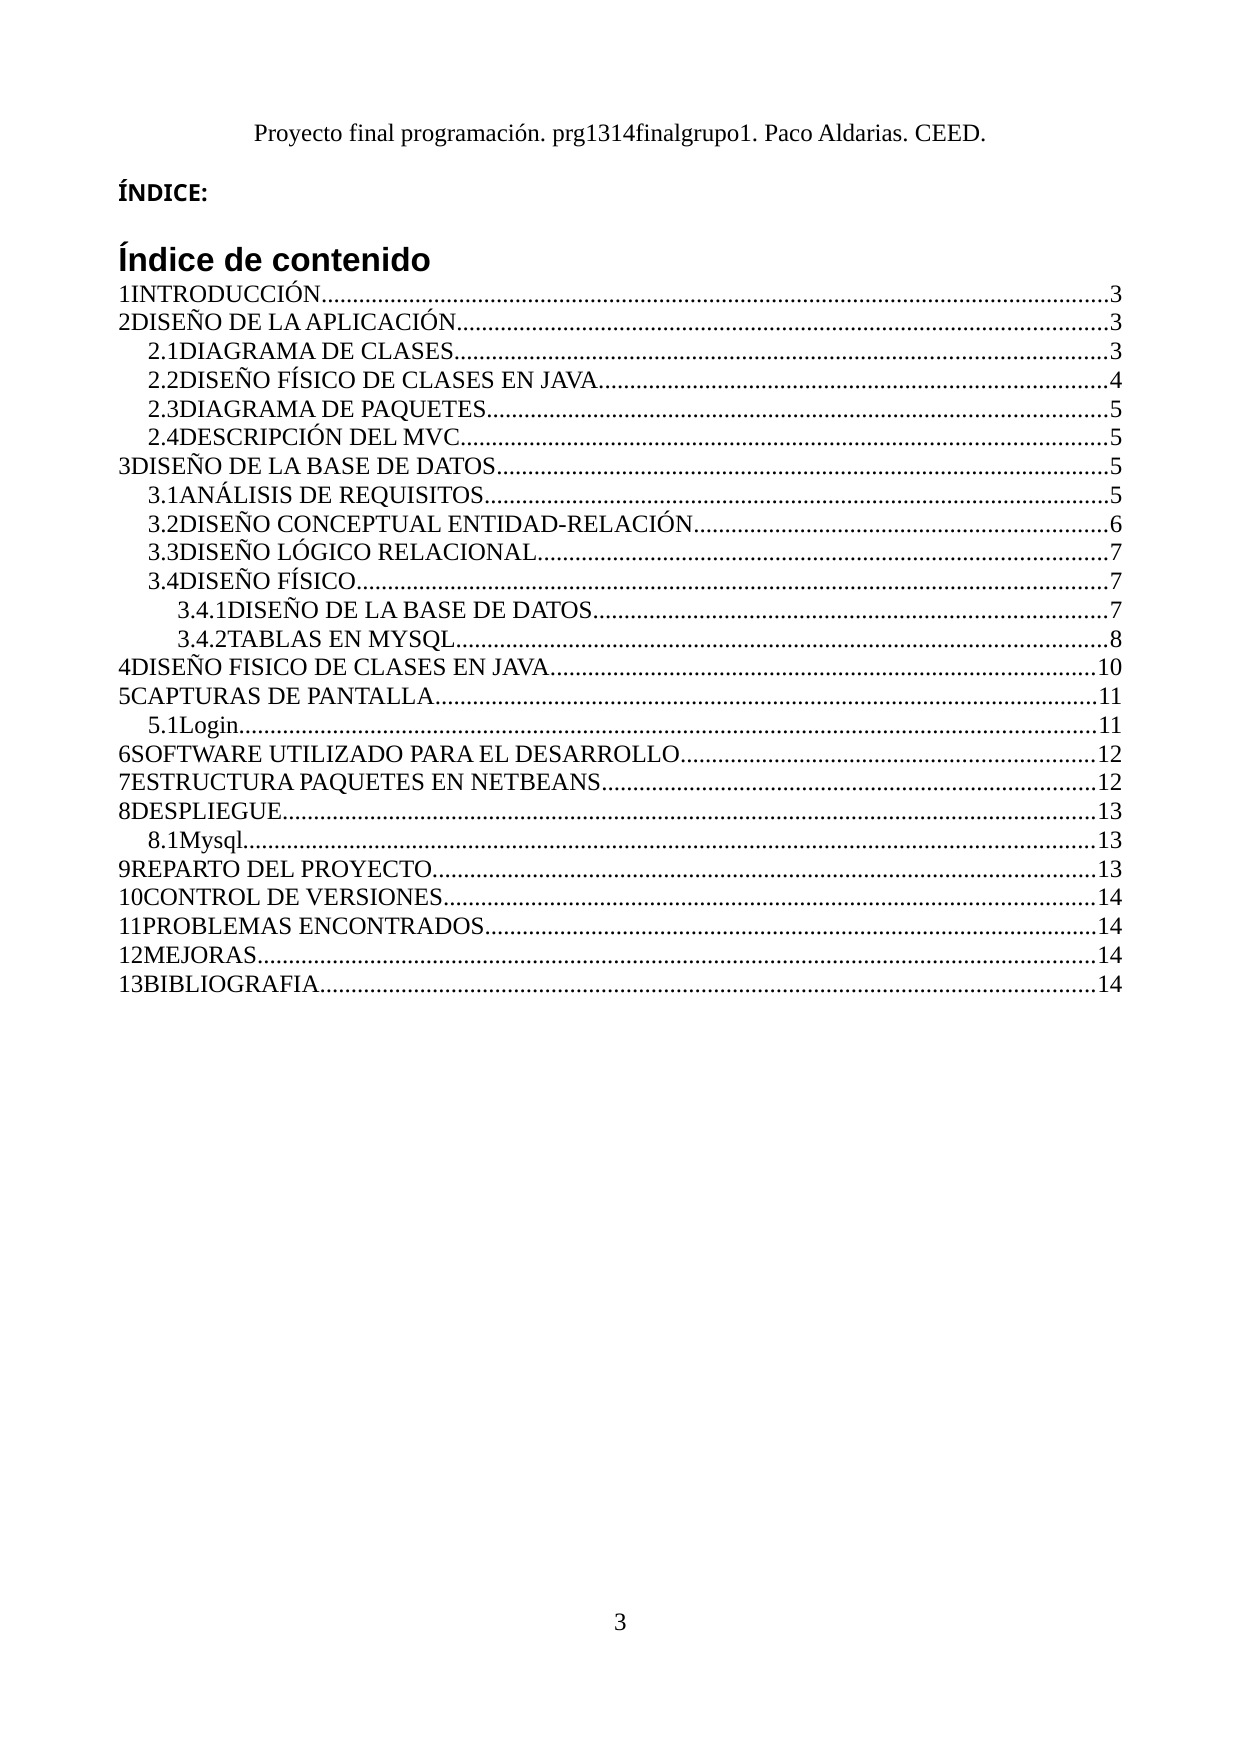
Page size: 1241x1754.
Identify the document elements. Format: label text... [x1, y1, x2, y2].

text 11PROBLEMAS ENCONTRADOS 14 [118, 911, 1122, 940]
text 4DISEÑO FISICO DE CLASES EN JAVA. 10 [118, 652, 1122, 681]
text 2.2DISEÑO FÍSICO DE CLASES EN JAVA. 4 [148, 365, 1122, 394]
subtitle Índice de contenido [118, 240, 1122, 279]
text 3.4.1DISEÑO DE LA BASE DE DATOS. 7 [177, 595, 1122, 624]
text 3.2DISEÑO CONCEPTUAL ENTIDAD-RELACIÓN 6 [148, 509, 1122, 537]
text 3DISEÑO DE LA BASE DE DATOS 5 [118, 451, 1122, 480]
text 1INTRODUCCIÓN 3 [118, 279, 1122, 307]
text 3.4.2TABLAS EN MYSQL. 8 [177, 624, 1122, 652]
text 8.1Mysql 13 [148, 825, 1122, 854]
text 7ESTRUCTURA PAQUETES EN NETBEANS 12 [118, 767, 1122, 796]
text 2.1DIAGRAMA DE CLASES 3 [148, 336, 1122, 365]
text 5CAPTURAS DE PANTALLA 11 [118, 681, 1122, 710]
text 3.4DISEÑO FÍSICO. 7 [148, 566, 1122, 595]
text 2.4DESCRIPCIÓN DEL MVC 5 [148, 422, 1122, 451]
text 13BIBLIOGRAFIA. 14 [118, 969, 1122, 997]
text 5.1Login 11 [148, 710, 1122, 739]
text 8DESPLIEGUE 13 [118, 796, 1122, 825]
text 2.3DIAGRAMA DE PAQUETES 5 [148, 394, 1122, 422]
text 6SOFTWARE UTILIZADO PARA EL DESARROLLO. 12 [118, 739, 1122, 767]
text 3.1ANÁLISIS DE REQUISITOS. 5 [148, 480, 1122, 509]
text 9REPARTO DEL PROYECTO. 13 [118, 854, 1122, 882]
text 12MEJORAS. 14 [118, 940, 1122, 969]
text ÍNDICE: [118, 176, 1122, 208]
text 10CONTROL DE VERSIONES 14 [118, 882, 1122, 911]
text 2DISEÑO DE LA APLICACIÓN 3 [118, 307, 1122, 336]
text 3.3DISEÑO LÓGICO RELACIONAL. 7 [148, 537, 1122, 566]
